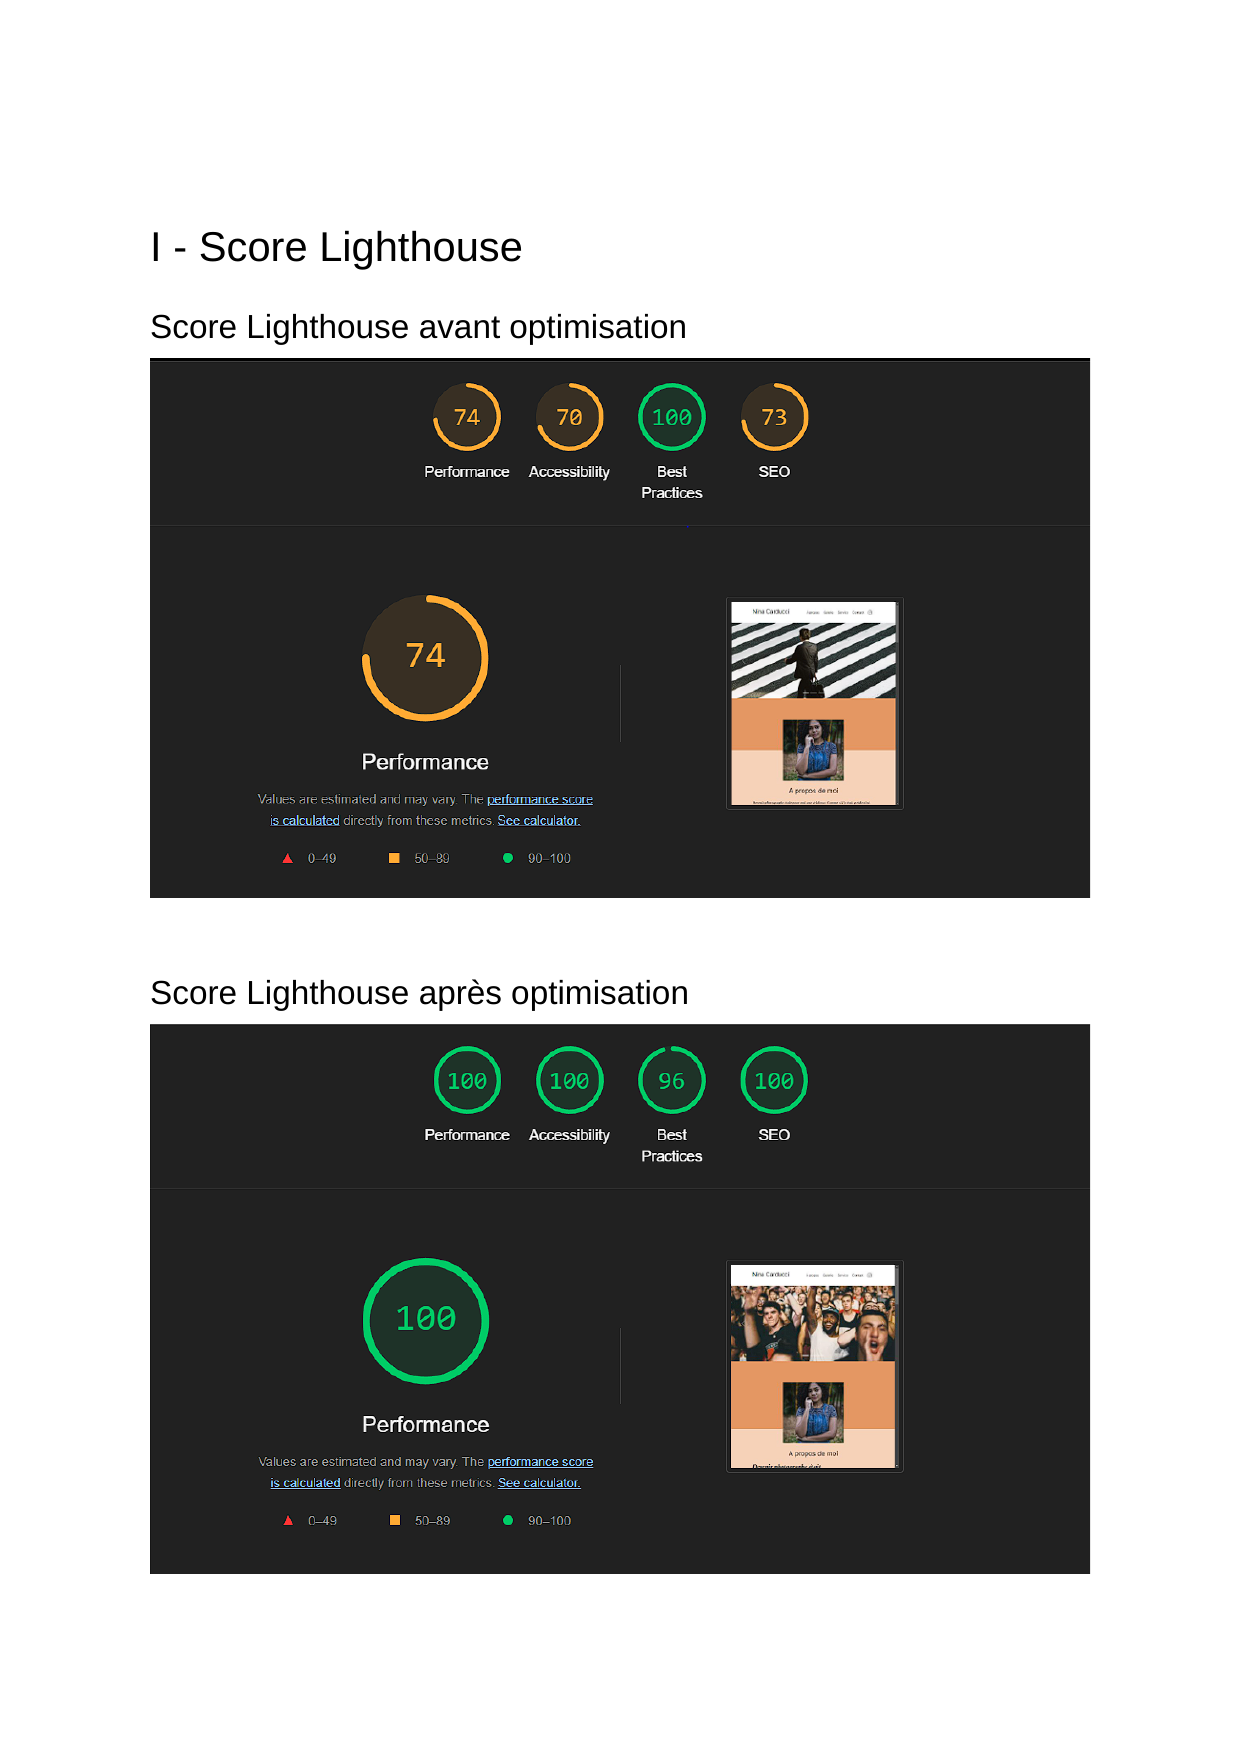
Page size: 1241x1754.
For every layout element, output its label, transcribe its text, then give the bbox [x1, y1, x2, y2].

picture [150, 358, 1091, 898]
subtitle I - Score Lighthouse [150, 222, 1090, 270]
subtitle Score Lighthouse avant optimisation [150, 307, 1090, 346]
picture [150, 1024, 1091, 1574]
subtitle Score Lighthouse après optimisation [150, 973, 1090, 1012]
